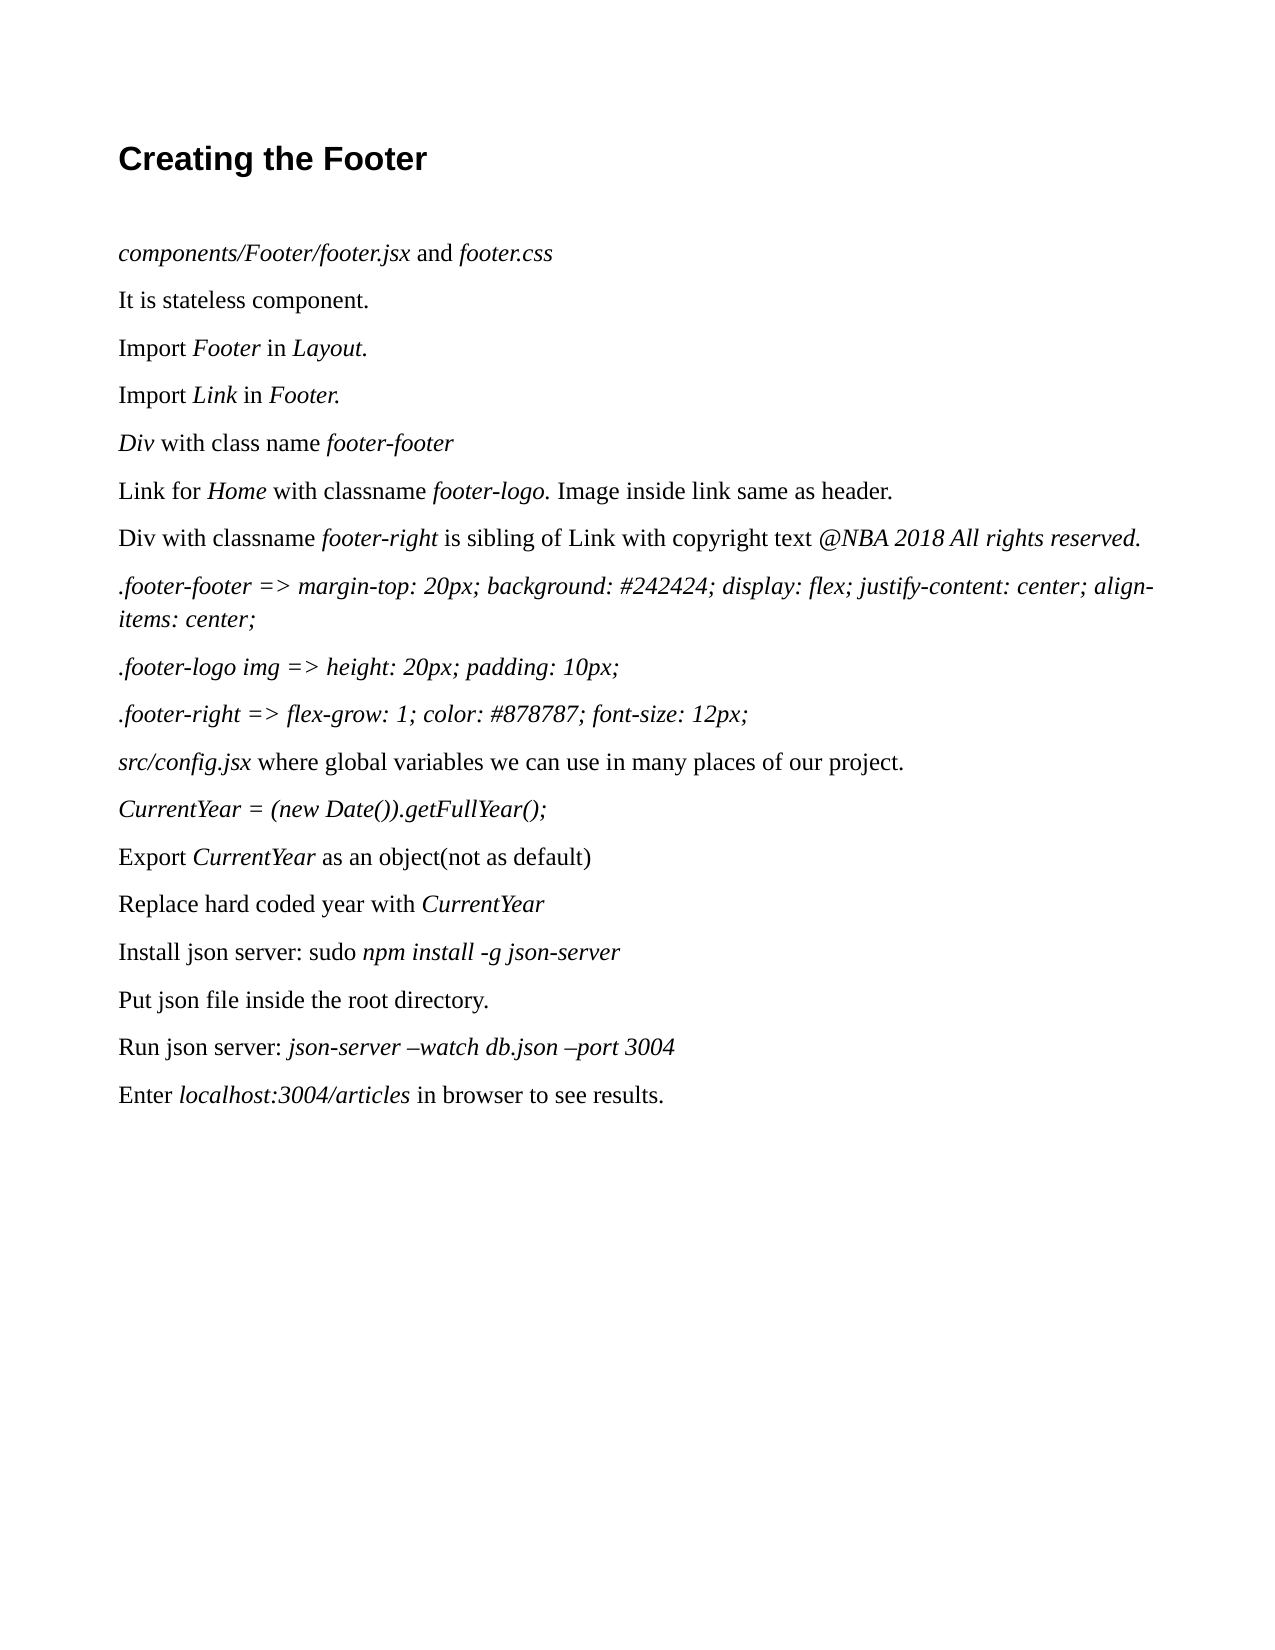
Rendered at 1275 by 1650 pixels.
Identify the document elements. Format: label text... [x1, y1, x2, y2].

subtitle Creating the Footer [118, 139, 1157, 178]
text Install json server: sudo npm install -g json-server [118, 937, 1157, 966]
text Import Footer in Layout. [118, 333, 1157, 362]
text .footer-logo img => height: 20px; padding: 10px; [118, 652, 1157, 680]
text Replace hard coded year with CurrentYear [118, 889, 1157, 918]
text CurrentYear = (new Date()).getFullYear(); [118, 794, 1157, 823]
text Div with classname footer-right is sibling of Link with copyright text @NBA 2018 All rights reserved. [118, 523, 1157, 552]
text Run json server: json-server –watch db.json –port 3004 [118, 1032, 1157, 1061]
text Div with class name footer-footer [118, 428, 1157, 457]
text src/config.jsx where global variables we can use in many places of our project. [118, 747, 1157, 776]
text Put json file inside the root directory. [118, 985, 1157, 1013]
text Enter localhost:3004/articles in browser to see results. [118, 1080, 1157, 1109]
text .footer-footer => margin-top: 20px; background: #242424; display: flex; justify-content: center; align-items: center; [118, 571, 1157, 633]
text Export CurrentYear as an object(not as default) [118, 842, 1157, 871]
text components/Footer/footer.jsx and footer.css [118, 238, 1157, 266]
text Import Link in Footer. [118, 381, 1157, 409]
text .footer-right => flex-grow: 1; color: #878787; font-size: 12px; [118, 699, 1157, 728]
text Link for Home with classname footer-logo. Image inside link same as header. [118, 476, 1157, 504]
text It is stateless component. [118, 285, 1157, 314]
